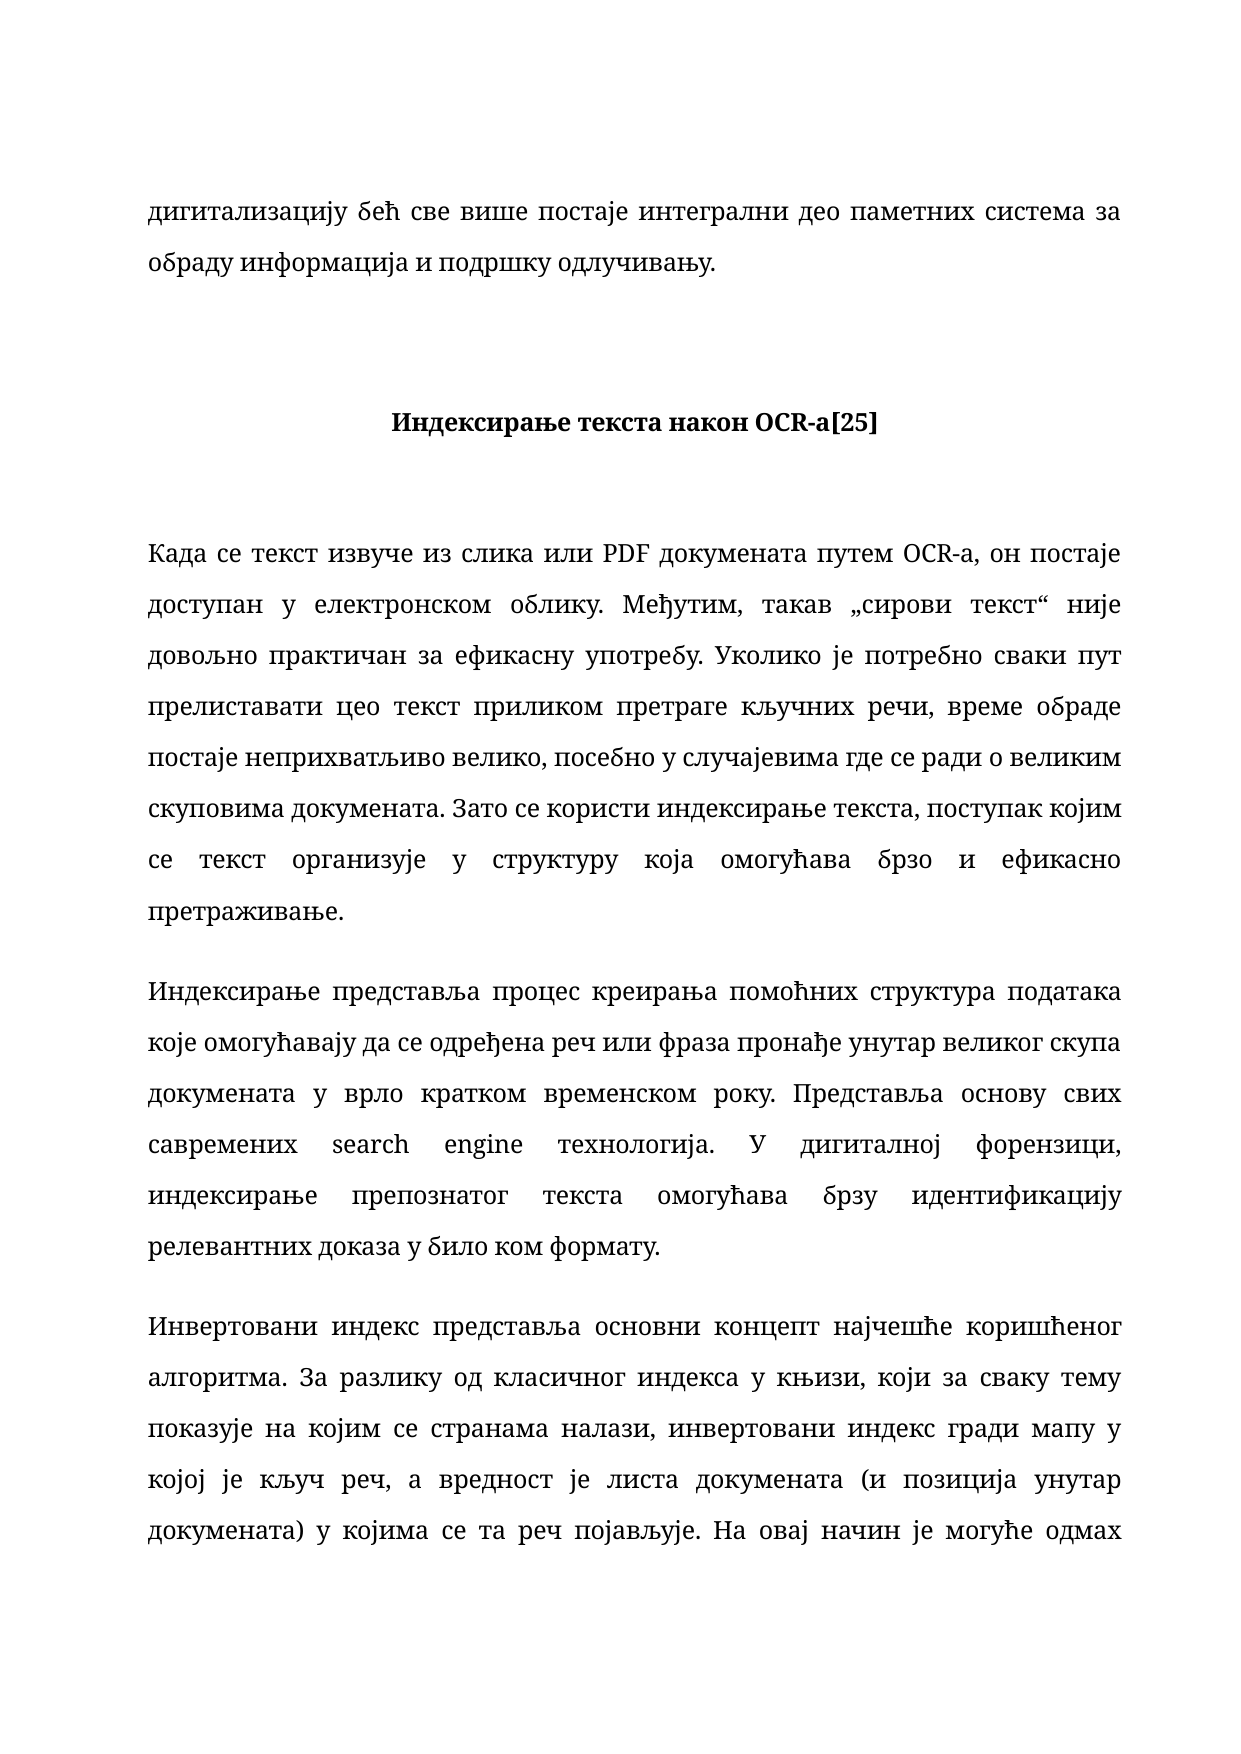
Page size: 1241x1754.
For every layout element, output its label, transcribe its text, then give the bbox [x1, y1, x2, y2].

subtitle Индексирање текста након OCR-a[25] [148, 404, 1122, 439]
text Индексирање представља процес креирања помоћних структура података које омогућавају да се одређена реч или фраза пронађе унутар великог скупа докумената у врло кратком временском року. Представља основу свих савремених search engine технологија. У дигиталној форензици, индексирање препознатог текста омогућава брзу идентификацију релевантних доказа у било ком формату. [148, 973, 1122, 1263]
text Инвертовани индекс представља основни концепт најчешће коришћеног алгоритма. За разлику од класичног индекса у књизи, који за сваку тему показује на којим се странама налази, инвертовани индекс гради мапу у којој је кључ реч, а вредност је листа докумената (и позиција унутар докумената) у којима се та реч појављује. На овај начин је могуће одмах [148, 1309, 1122, 1547]
text Када се текст извуче из слика или PDF докумената путем OCR-a, он постаје доступан у електронском облику. Међутим, такав „сирови текст“ није довољно практичан за ефикасну употребу. Уколико је потребно сваки пут прелиставати цео текст приликом претраге кључних речи, време обраде постаје неприхватљиво велико, посебно у случајевима где се ради о великим скуповима докумената. Зато се користи индексирање текста, поступак којим се текст организује у структуру која омогућава брзо и ефикасно претраживање. [148, 536, 1122, 927]
text дигитализацију бећ све више постаје интегрални део паметних система за обраду информација и подршку одлучивању. [148, 193, 1122, 278]
